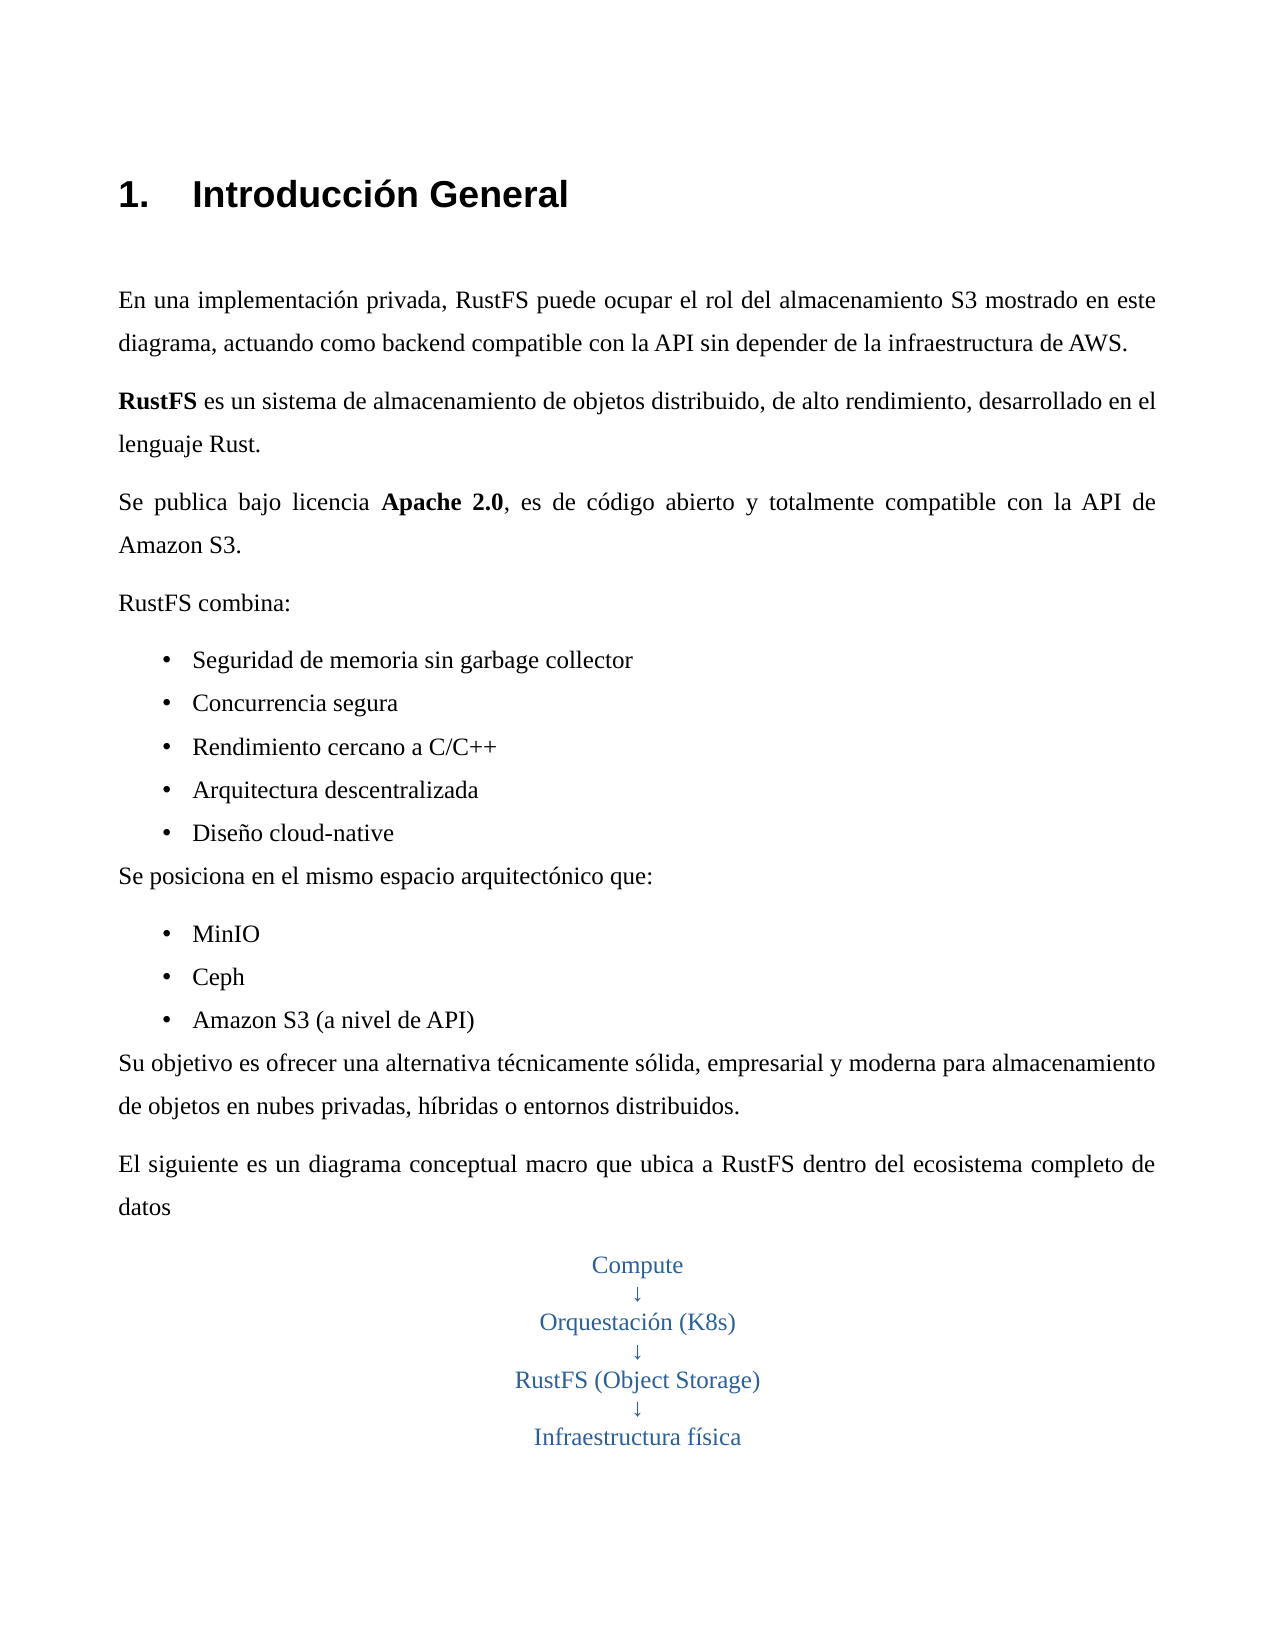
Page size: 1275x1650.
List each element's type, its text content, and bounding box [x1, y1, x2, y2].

list Seguridad de memoria sin garbage collector [162, 645, 1157, 674]
list Arquitectura descentralizada [162, 775, 1157, 803]
text Se posiciona en el mismo espacio arquitectónico que: [118, 861, 1157, 890]
text Se publica bajo licencia Apache 2.0, es de código abierto y totalmente compatible con la API de Amazon S3. [118, 487, 1157, 559]
text En una implementación privada, RustFS puede ocupar el rol del almacenamiento S3 mostrado en este diagrama, actuando como backend compatible con la API sin depender de la infraestructura de AWS. [118, 285, 1157, 357]
text RustFS combina: [118, 588, 1157, 616]
list Rendimiento cercano a C/C++ [162, 732, 1157, 760]
list Amazon S3 (a nivel de API) [162, 1005, 1157, 1034]
text RustFS es un sistema de almacenamiento de objetos distribuido, de alto rendimiento, desarrollado en el lenguaje Rust. [118, 386, 1157, 458]
list MinIO [162, 919, 1157, 947]
text Su objetivo es ofrecer una alternativa técnicamente sólida, empresarial y moderna para almacenamiento de objetos en nubes privadas, híbridas o entornos distribuidos. [118, 1048, 1157, 1120]
text El siguiente es un diagrama conceptual macro que ubica a RustFS dentro del ecosistema completo de datos [118, 1149, 1157, 1221]
text Compute ↓ Orquestación (K8s) ↓ RustFS (Object Storage) ↓ Infraestructura física [118, 1250, 1157, 1451]
subtitle Introducción General [118, 172, 1157, 215]
list Diseño cloud-native [162, 818, 1157, 847]
list Concurrencia segura [162, 688, 1157, 717]
list Ceph [162, 962, 1157, 991]
